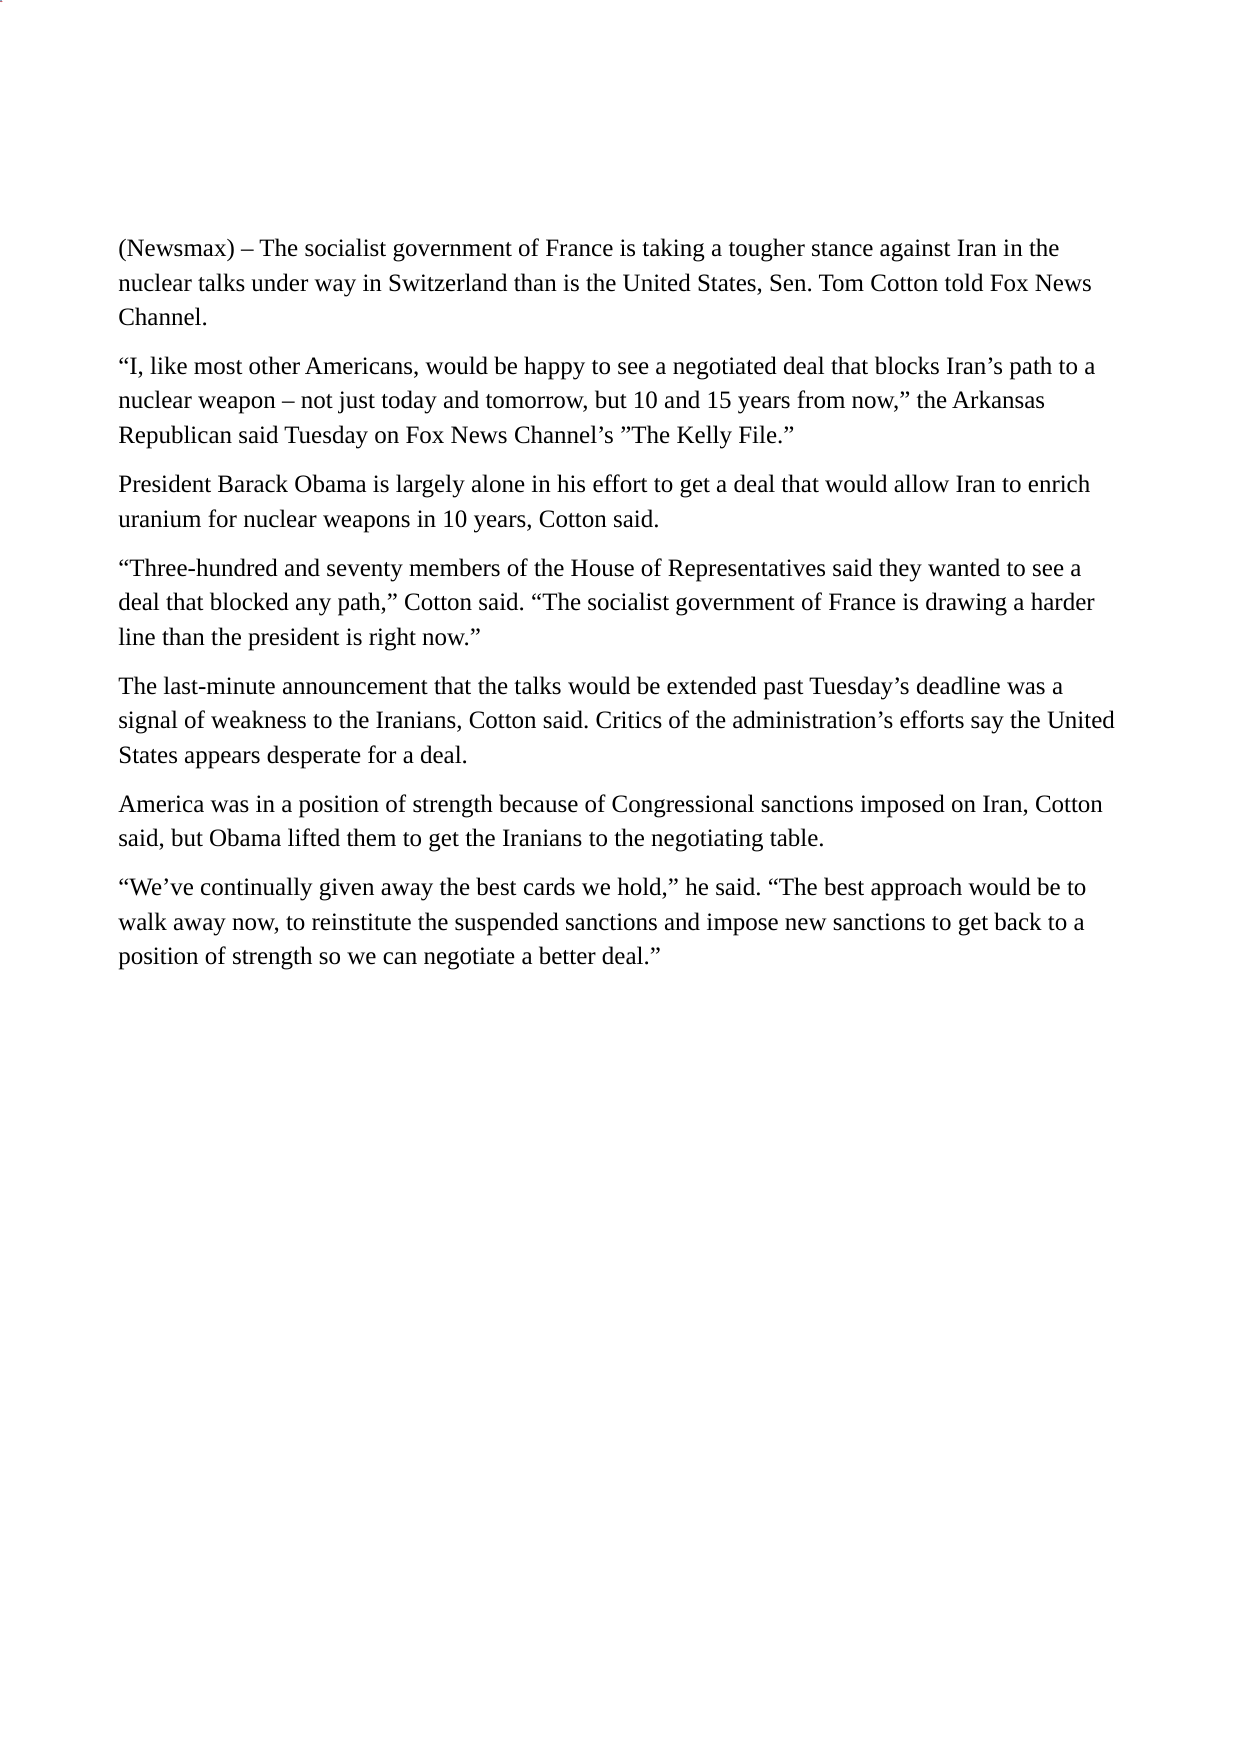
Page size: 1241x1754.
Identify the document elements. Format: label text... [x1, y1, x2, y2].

text (Newsmax) – The socialist government of France is taking a tougher stance against Iran in the nuclear talks under way in Switzerland than is the United States, Sen. Tom Cotton told Fox News Channel. [118, 233, 1122, 331]
text “We’ve continually given away the best cards we hold,” he said. “The best approach would be to walk away now, to reinstitute the suspended sanctions and impose new sanctions to get back to a position of strength so we can negotiate a better deal.” [118, 872, 1122, 970]
text America was in a position of strength because of Congressional sanctions imposed on Iran, Cotton said, but Obama lifted them to get the Iranians to the negotiating table. [118, 789, 1122, 852]
text “Three-hundred and seventy members of the House of Representatives said they wanted to see a deal that blocked any path,” Cotton said. “The socialist government of France is drawing a harder line than the president is right now.” [118, 553, 1122, 650]
text The last-minute announcement that the talks would be extended past Tuesday’s deadline was a signal of weakness to the Iranians, Cotton said. Critics of the administration’s efforts say the United States appears desperate for a deal. [118, 671, 1122, 768]
text President Barack Obama is largely alone in his effort to get a deal that would allow Iran to enrich uranium for nuclear weapons in 10 years, Cotton said. [118, 469, 1122, 532]
text “I, like most other Americans, would be happy to see a negotiated deal that blocks Iran’s path to a nuclear weapon – not just today and tomorrow, but 10 and 15 years from now,” the Arkansas Republican said Tuesday on Fox News Channel’s ”The Kelly File.” [118, 351, 1122, 449]
